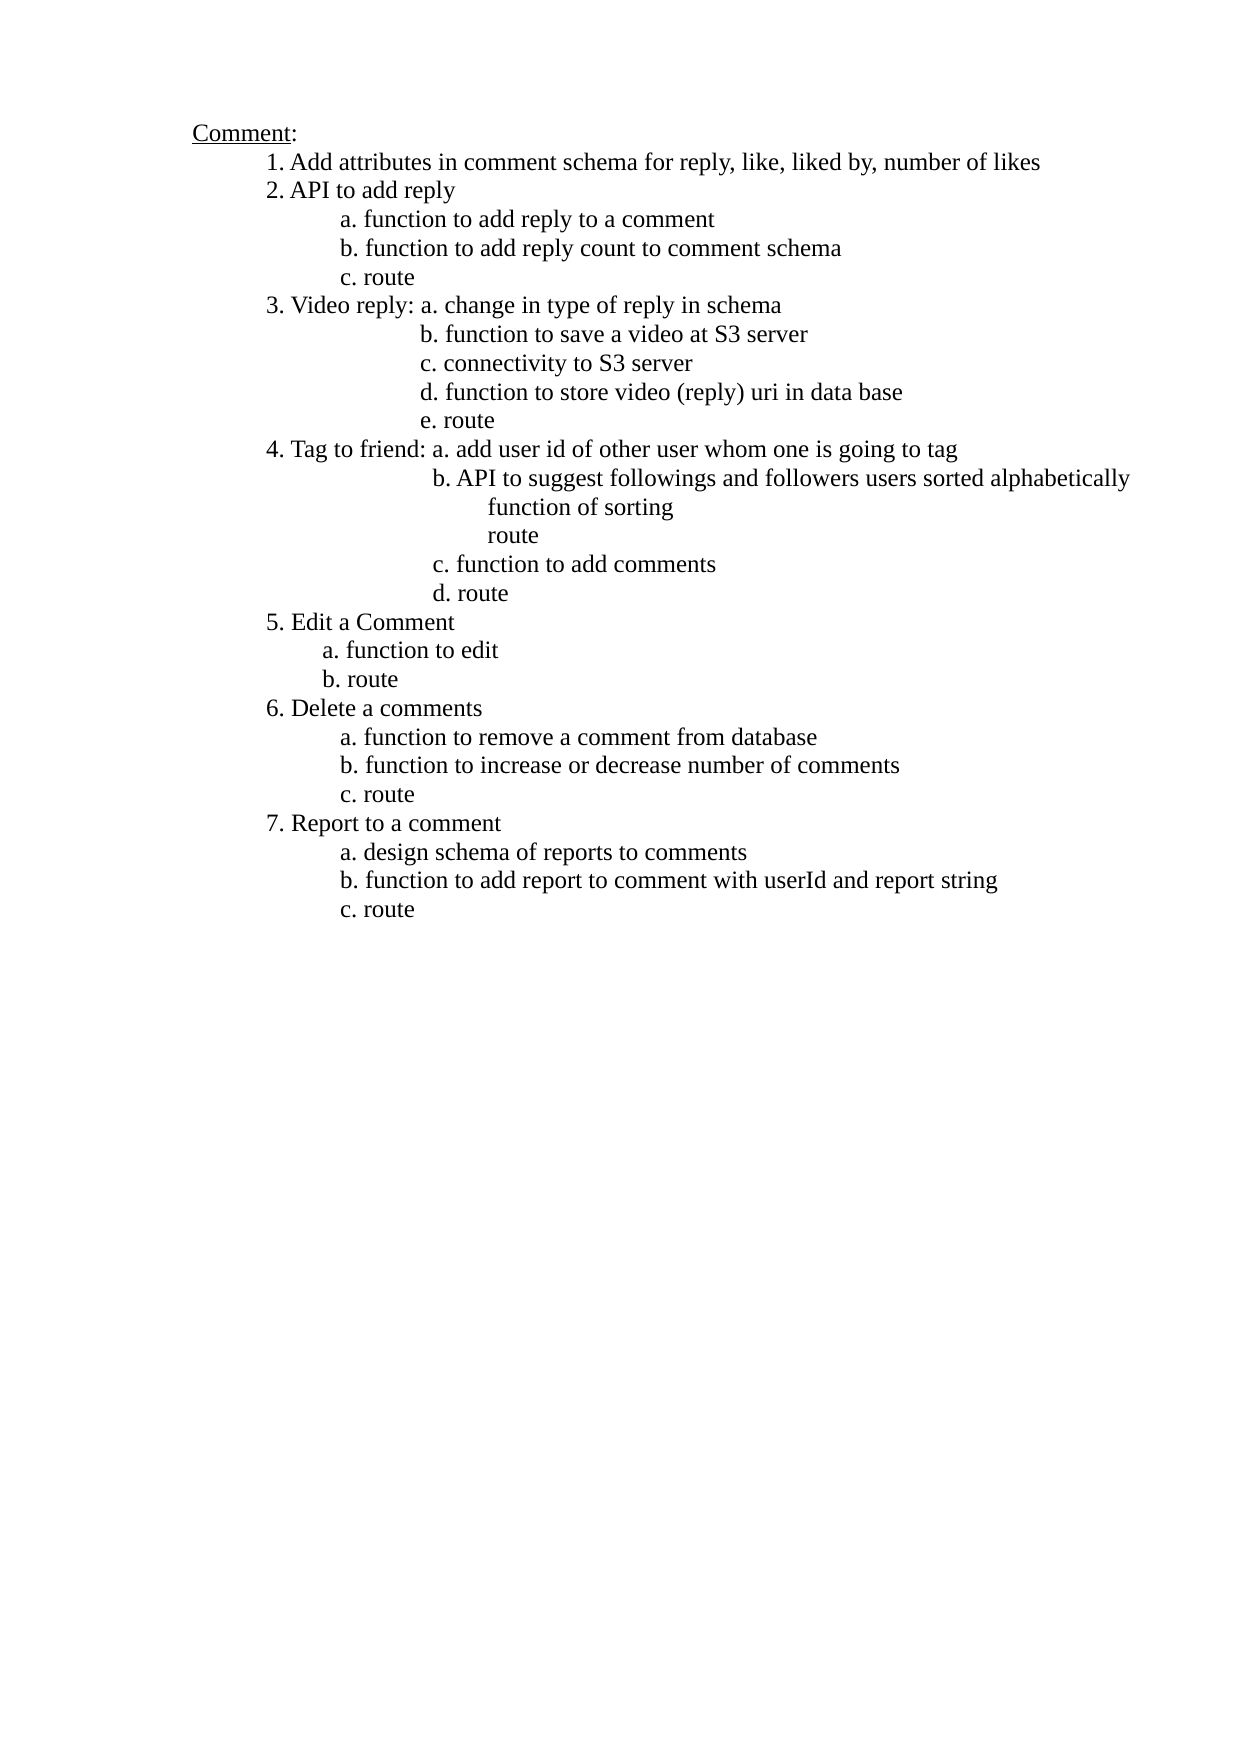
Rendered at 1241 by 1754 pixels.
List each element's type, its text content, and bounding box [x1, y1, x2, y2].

text 1. Add attributes in comment schema for reply, like, liked by, number of likes [118, 147, 1206, 176]
text 4. Tag to friend: a. add user id of other user whom one is going to tag [118, 434, 1206, 463]
text a. design schema of reports to comments [118, 837, 1206, 866]
text c. route [118, 262, 1206, 291]
text d. route [118, 578, 1206, 607]
text a. function to add reply to a comment [118, 204, 1206, 233]
text e. route [118, 406, 1206, 434]
text 5. Edit a Comment [118, 607, 1206, 636]
text c. function to add comments [118, 549, 1206, 578]
text 6. Delete a comments [118, 693, 1206, 722]
text c. route [118, 894, 1206, 923]
text a. function to remove a comment from database [118, 722, 1206, 751]
text c. connectivity to S3 server [118, 348, 1206, 377]
text b. function to add reply count to comment schema [118, 233, 1206, 262]
text b. API to suggest followings and followers users sorted alphabetically [118, 463, 1206, 492]
text route [118, 521, 1206, 549]
text b. function to increase or decrease number of comments [118, 751, 1206, 779]
text 2. API to add reply [118, 176, 1206, 204]
text d. function to store video (reply) uri in data base [118, 377, 1206, 406]
text 3. Video reply: a. change in type of reply in schema [118, 291, 1206, 319]
text b. function to add report to comment with userId and report string [118, 866, 1206, 894]
text a. function to edit [118, 636, 1206, 664]
text c. route [118, 779, 1206, 808]
text b. route [118, 664, 1206, 693]
text Comment: [118, 118, 1206, 147]
text function of sorting [118, 492, 1206, 521]
text 7. Report to a comment [118, 808, 1206, 837]
text b. function to save a video at S3 server [118, 319, 1206, 348]
